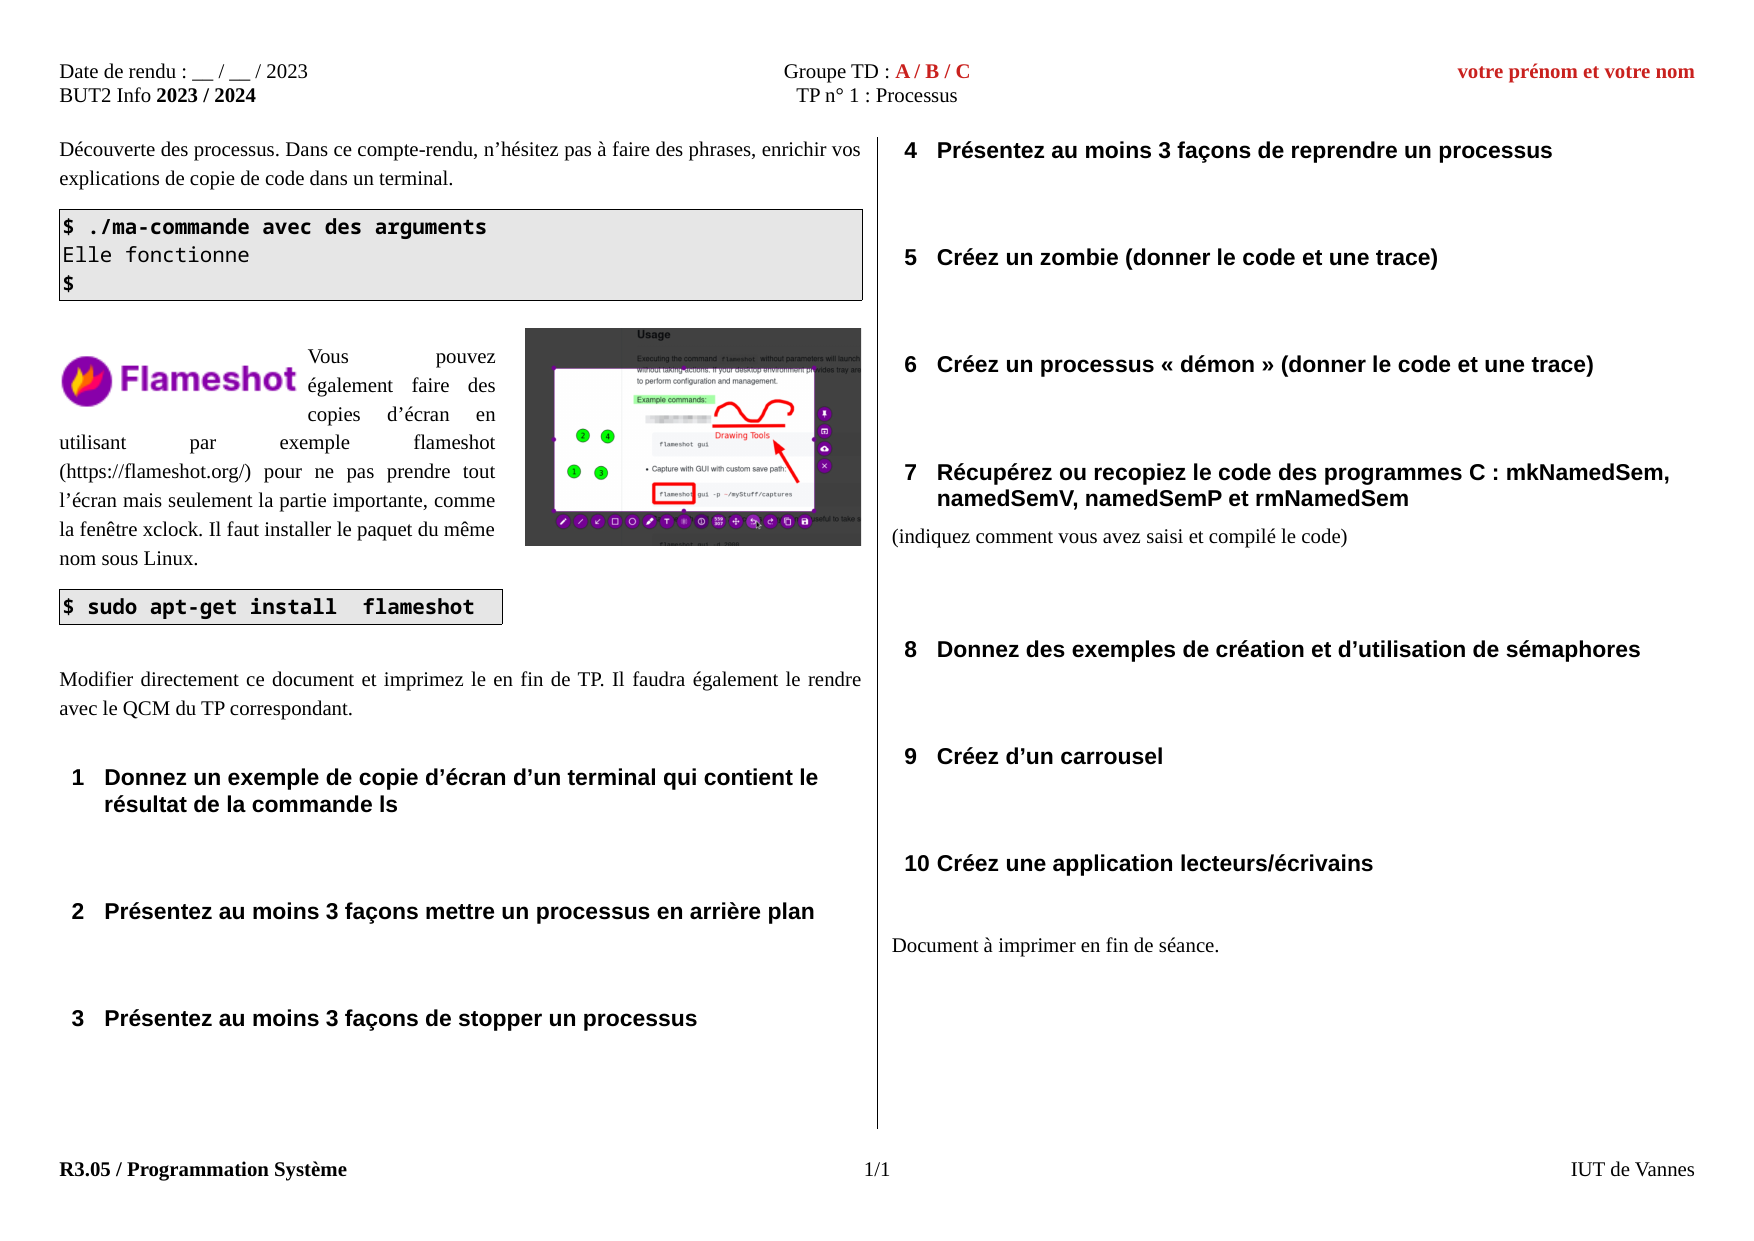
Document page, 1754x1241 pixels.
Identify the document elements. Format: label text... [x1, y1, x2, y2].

subtitle Présentez au moins 3 façons de stopper un processus [71, 1005, 862, 1032]
text Vous pouvez également faire des copies d’écran en utilisant par exemple flameshot (https://flameshot.org/) pour ne pas prendre tout l’écran mais seulement la partie importante, comme la fenêtre xclock. Il faut installer le paquet du même nom sous Linux. [59, 344, 862, 570]
picture [59, 344, 308, 410]
subtitle Créez un processus « démon » (donner le code et une trace) [904, 351, 1695, 378]
subtitle Présentez au moins 3 façons de reprendre un processus [904, 137, 1695, 163]
subtitle Présentez au moins 3 façons mettre un processus en arrière plan [71, 898, 862, 924]
text (indiquez comment vous avez saisi et compilé le code) [892, 524, 1695, 548]
subtitle Créez d’un carrousel [904, 743, 1695, 769]
subtitle Récupérez ou recopiez le code des programmes C : mkNamedSem, namedSemV, namedSemP et rmNamedSem [904, 458, 1695, 511]
text $ [60, 266, 862, 300]
text Découverte des processus. Dans ce compte-rendu, n’hésitez pas à faire des phrases, enrichir vos explications de copie de code dans un terminal. [59, 137, 862, 189]
subtitle Donnez un exemple de copie d’écran d’un terminal qui contient le résultat de la commande ls [71, 764, 862, 817]
subtitle Créez une application lecteurs/écrivains [904, 850, 1695, 877]
subtitle Créez un zombie (donner le code et une trace) [904, 244, 1695, 270]
text Document à imprimer en fin de séance. [892, 932, 1695, 957]
text Modifier directement ce document et imprimez le en fin de TP. Il faudra également le rendre avec le QCM du TP correspondant. [59, 667, 862, 720]
subtitle Donnez des exemples de création et d’utilisation de sémaphores [904, 636, 1695, 662]
text $ ./ma-commande avec des arguments [60, 210, 862, 237]
picture [525, 328, 862, 546]
text Elle fonctionne [60, 237, 862, 266]
text $ sudo apt-get install flameshot [60, 590, 502, 624]
